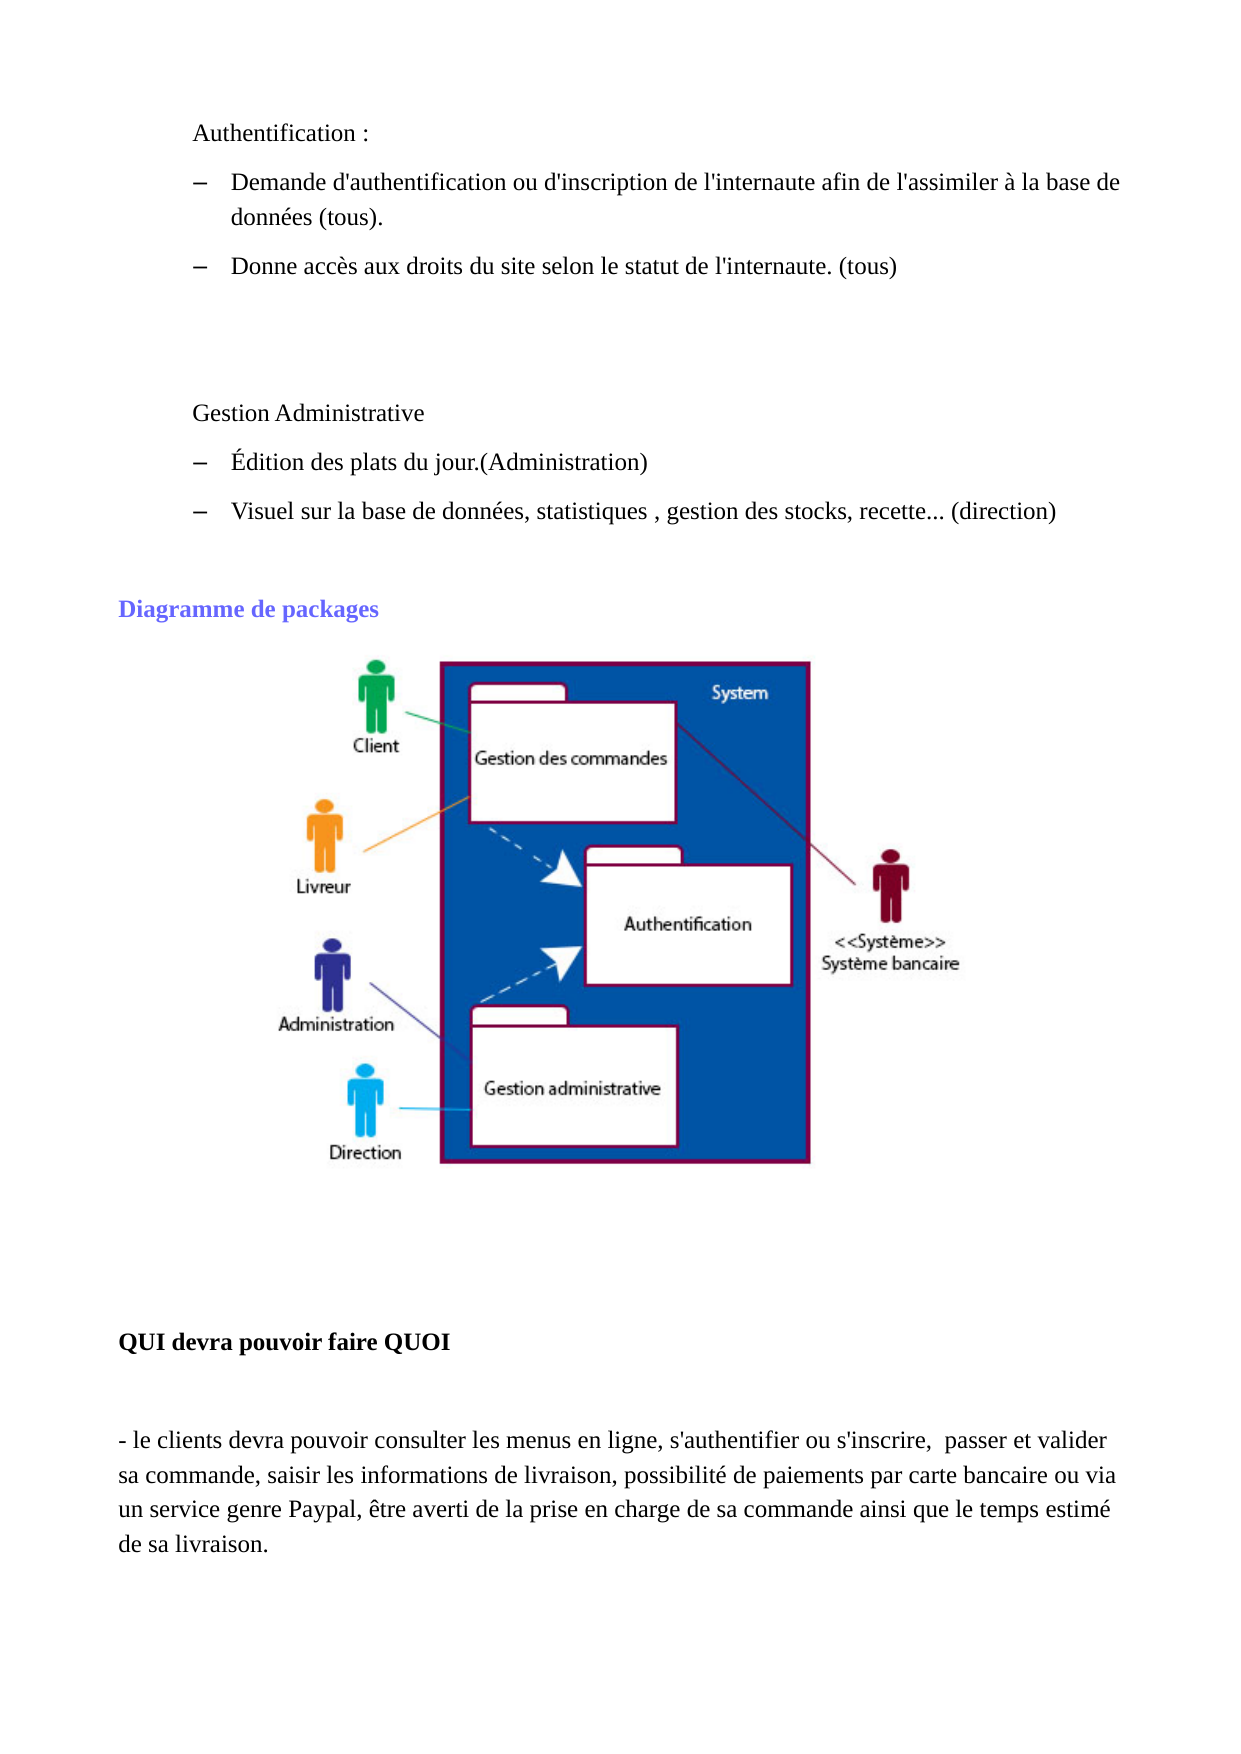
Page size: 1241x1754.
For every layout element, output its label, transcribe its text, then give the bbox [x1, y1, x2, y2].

text Gestion Administrative [118, 398, 1122, 427]
text QUI devra pouvoir faire QUOI [118, 1327, 1122, 1356]
text - le clients devra pouvoir consulter les menus en ligne, s'authentifier ou s'inscrire, passer et valider sa commande, saisir les informations de livraison, possibilité de paiements par carte bancaire ou via un service genre Paypal, être averti de la prise en charge de sa commande ainsi que le temps estimé de sa livraison. [118, 1426, 1122, 1558]
list Édition des plats du jour.(Administration) [193, 447, 1122, 476]
picture [265, 643, 975, 1175]
list Visuel sur la base de données, statistiques , gestion des stocks, recette... (direction) [193, 496, 1122, 525]
list Donne accès aux droits du site selon le statut de l'internaute. (tous) [193, 251, 1122, 279]
list Demande d'authentification ou d'inscription de l'internaute afin de l'assimiler à la base de données (tous). [193, 167, 1122, 230]
text Authentification : [118, 118, 1122, 147]
text Diagramme de packages [118, 594, 1122, 623]
